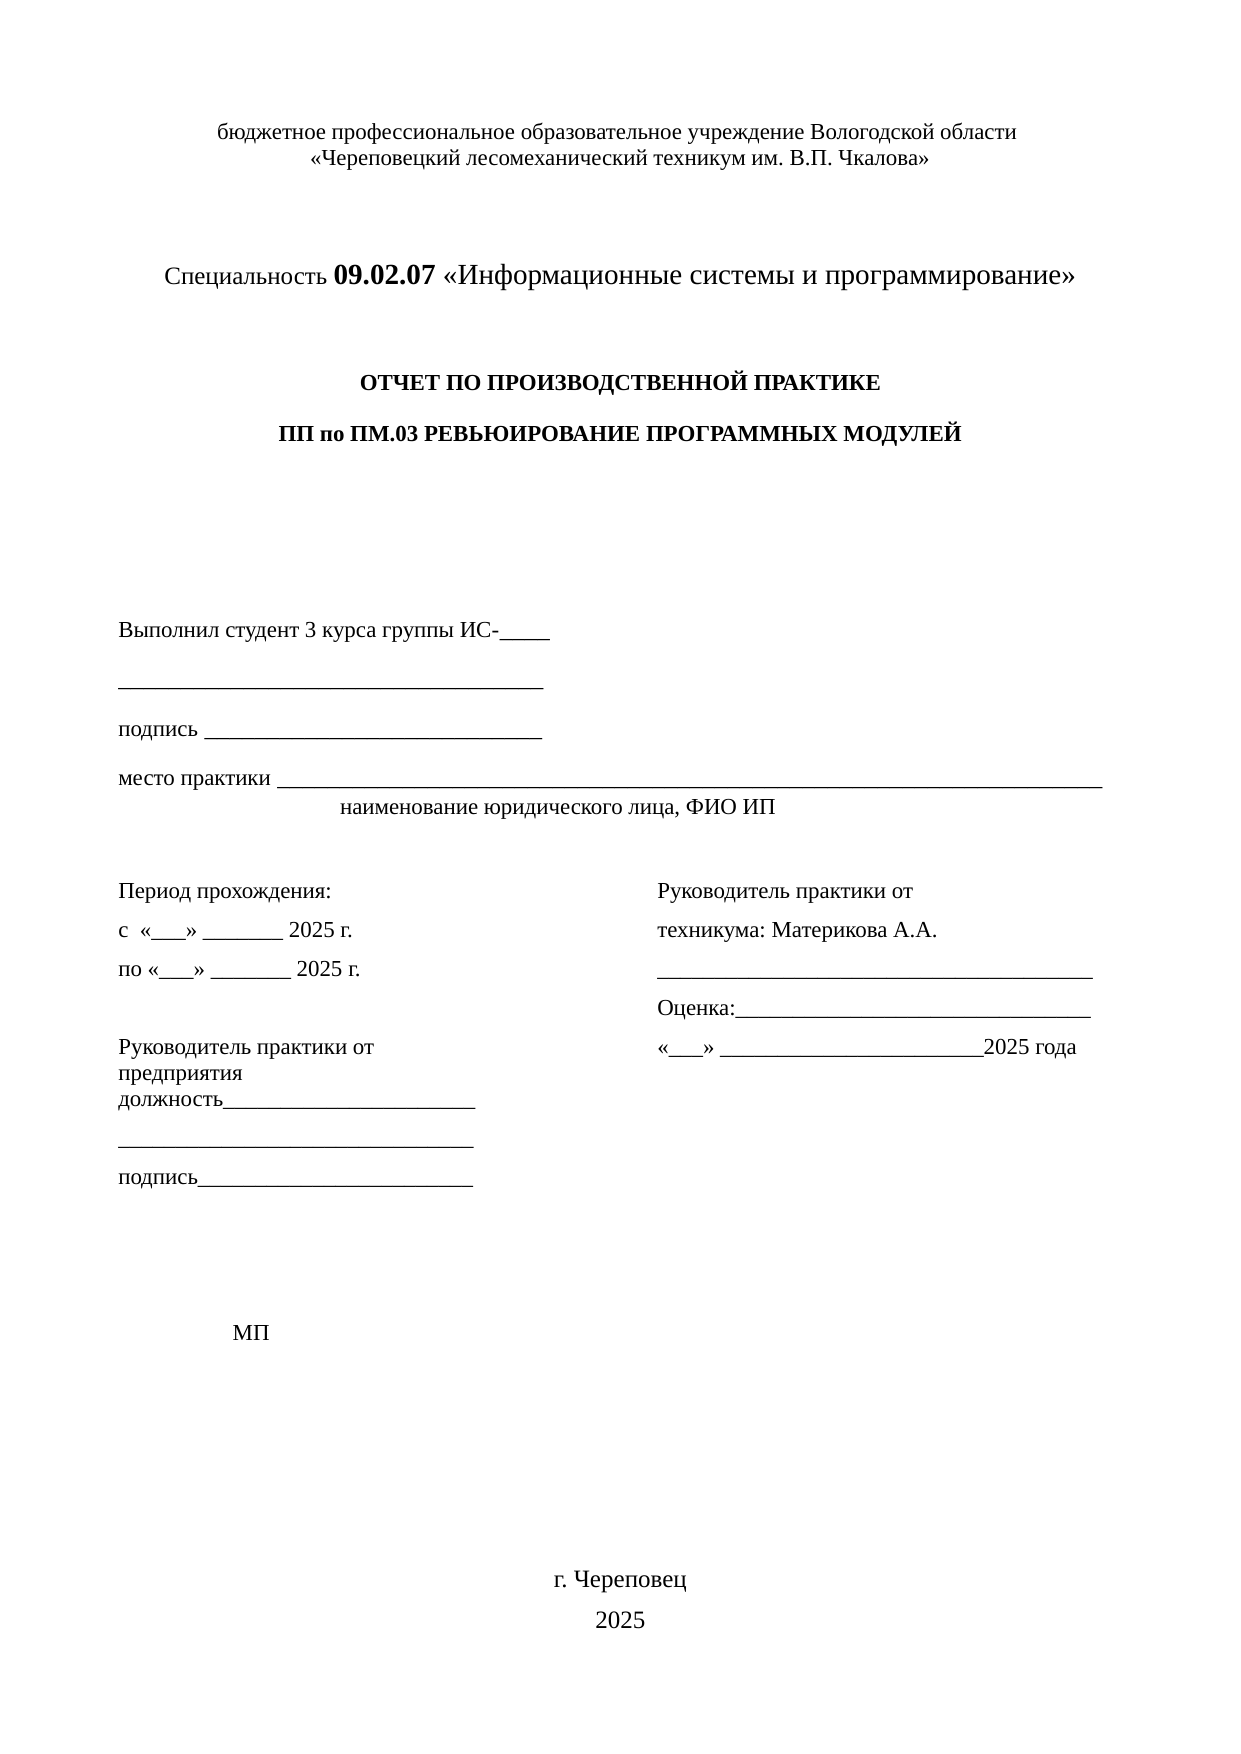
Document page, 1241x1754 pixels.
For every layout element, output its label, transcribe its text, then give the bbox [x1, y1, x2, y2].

text ПП по ПМ.03 РЕВЬЮИРОВАНИЕ ПРОГРАММНЫХ МОДУЛЕЙ [118, 419, 1122, 446]
text _______________________________ [118, 1124, 583, 1151]
text Руководитель практики от [118, 1033, 583, 1059]
text «___» _______________________2025 года [657, 1033, 1122, 1059]
text МП [118, 1318, 583, 1345]
text бюджетное профессиональное образовательное учреждение Вологодской области [118, 118, 1122, 144]
text г. Череповец [118, 1564, 1122, 1592]
text __________________________________ [118, 663, 1122, 692]
text ОТЧЕТ ПО ПРОИЗВОДСТВЕННОЙ ПРАКТИКЕ [118, 369, 1122, 395]
text Специальность 09.02.07 «Информационные системы и программирование» [118, 257, 1122, 291]
text подпись________________________ [118, 1163, 583, 1189]
text по «___» _______ 2025 г. [118, 955, 583, 981]
text Руководитель практики от [657, 877, 1122, 904]
text с «___» _______ 2025 г. [118, 916, 583, 942]
text подпись ___________________________ [118, 713, 1122, 742]
text ______________________________________ [657, 955, 1122, 981]
text место практики __________________________________________________________________ [118, 762, 1122, 791]
text Оценка:_______________________________ [657, 994, 1122, 1020]
text Выполнил студент 3 курса группы ИС-____ [118, 614, 1122, 643]
text 2025 [118, 1605, 1122, 1634]
text должность______________________ [118, 1085, 583, 1112]
text «Череповецкий лесомеханический техникум им. В.П. Чкалова» [118, 144, 1122, 171]
text Период прохождения: [118, 877, 583, 904]
text техникума: Материкова А.А. [657, 916, 1122, 942]
text наименование юридического лица, ФИО ИП [118, 791, 1122, 820]
text предприятия [118, 1059, 583, 1085]
